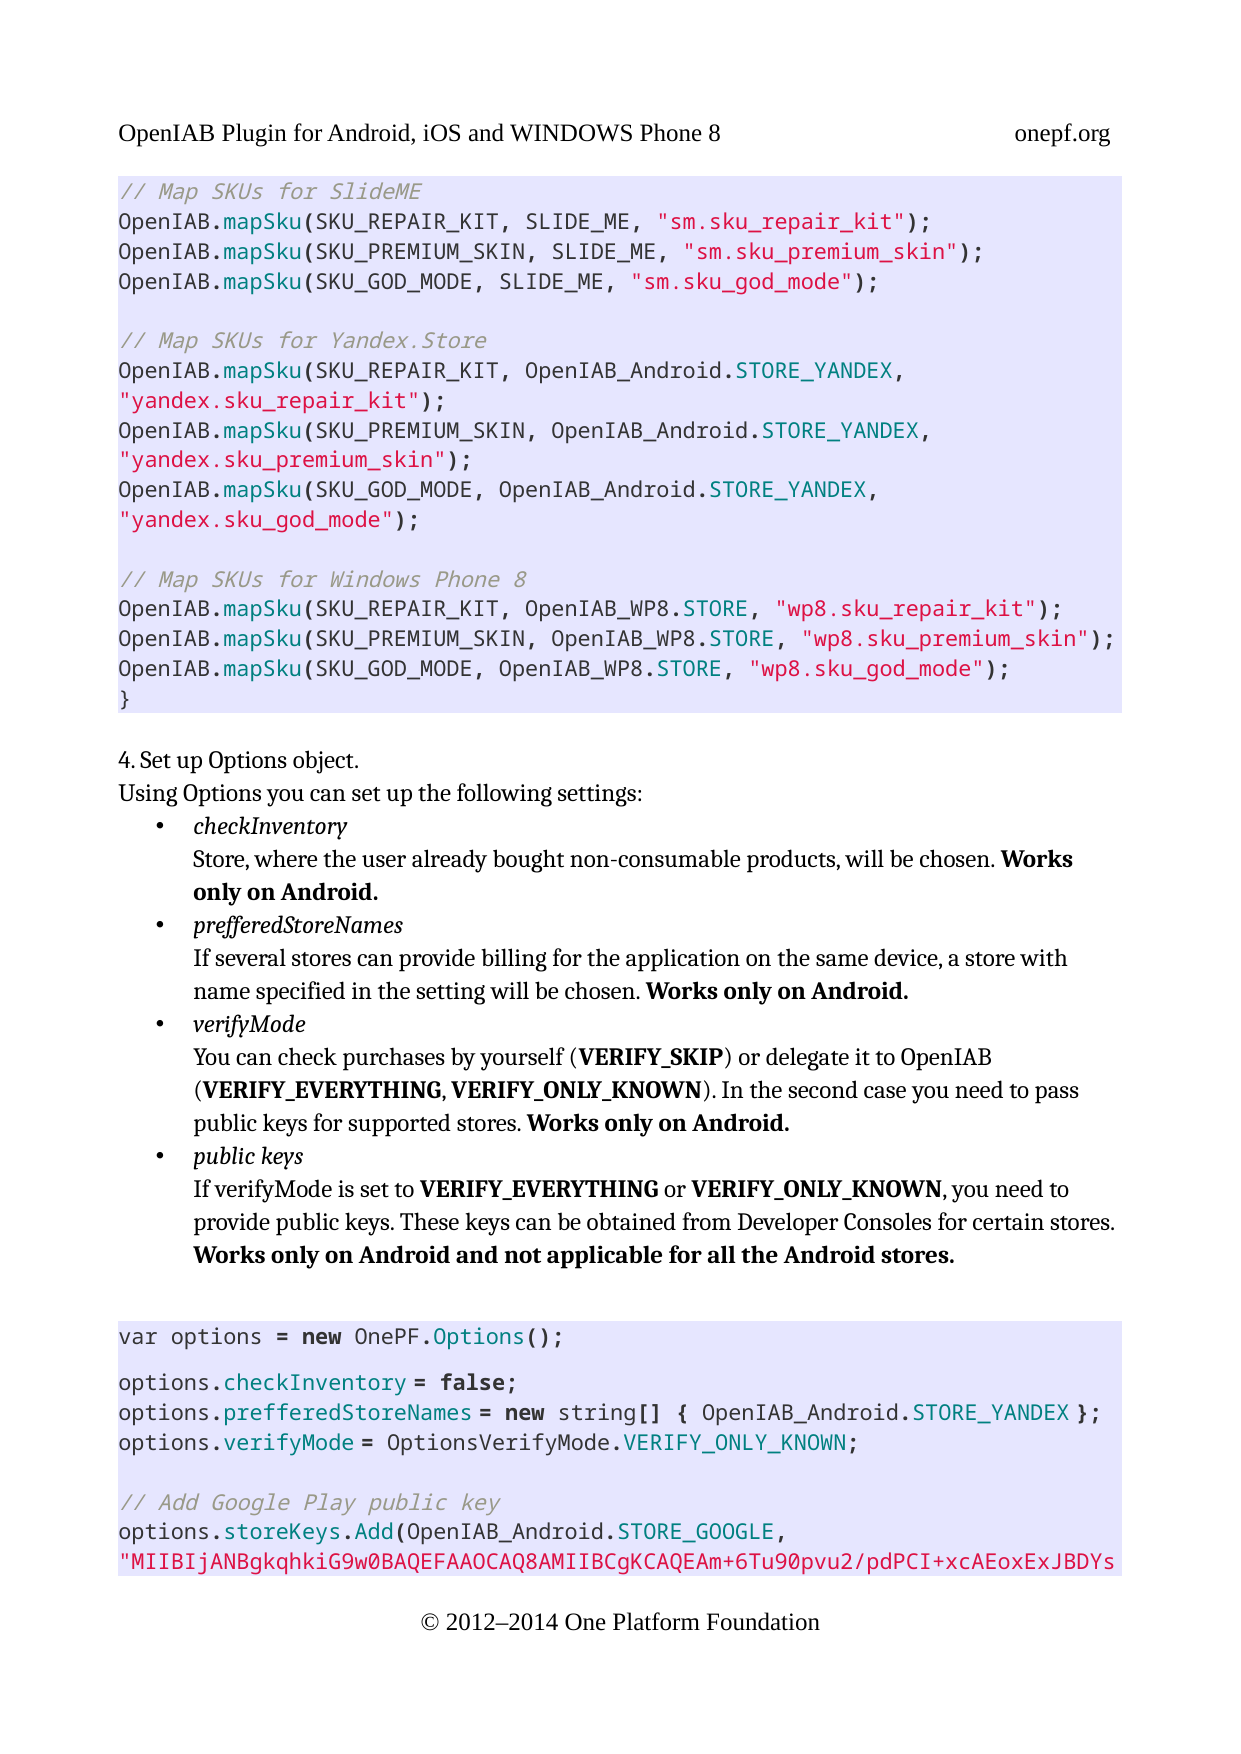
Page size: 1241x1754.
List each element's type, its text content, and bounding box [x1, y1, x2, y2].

text options.checkInventory = false; [118, 1367, 1122, 1397]
text OpenIAB.mapSku(SKU_REPAIR_KIT, OpenIAB_WP8.STORE, "wp8.sku_repair_kit"); OpenIAB.mapSku(SKU_PREMIUM_SKIN, OpenIAB_WP8.STORE, "wp8.sku_premium_skin"); OpenIAB.mapSku(SKU_GOD_MODE, OpenIAB_WP8.STORE, "wp8.sku_god_mode"); [118, 593, 1122, 683]
text 4. Set up Options object. [118, 746, 1122, 774]
list Store, where the user already bought non-consumable products, will be chosen. Works only on Android. [156, 845, 1122, 906]
list public keys [156, 1142, 1122, 1171]
text var options = new OnePF.Options(); [118, 1321, 1122, 1350]
list If verifyMode is set to VERIFY_EVERYTHING or VERIFY_ONLY_KNOWN, you need to provide public keys. These keys can be obtained from Developer Consoles for certain stores. Works only on Android and not applicable for all the Android stores. [156, 1175, 1122, 1270]
text options.prefferedStoreNames = new string[] { OpenIAB_Android.STORE_YANDEX }; [118, 1397, 1122, 1427]
text options.verifyMode = OptionsVerifyMode.VERIFY_ONLY_KNOWN; [118, 1427, 1122, 1457]
text // Map SKUs for Windows Phone 8 [118, 564, 1122, 593]
text // Add Google Play public key [118, 1486, 1122, 1516]
text Using Options you can set up the following settings: [118, 779, 1122, 807]
text OpenIAB.mapSku(SKU_PREMIUM_SKIN, OpenIAB_Android.STORE_YANDEX, "yandex.sku_premium_skin"); [118, 415, 1122, 474]
list You can check purchases by yourself (VERIFY_SKIP) or delegate it to OpenIAB (VERIFY_EVERYTHING, VERIFY_ONLY_KNOWN). In the second case you need to pass public keys for supported stores. Works only on Android. [156, 1043, 1122, 1138]
text OpenIAB.mapSku(SKU_GOD_MODE, OpenIAB_Android.STORE_YANDEX, "yandex.sku_god_mode"); [118, 474, 1122, 534]
list checkInventory [156, 812, 1122, 840]
text options.storeKeys.Add(OpenIAB_Android.STORE_GOOGLE, "MIIBIjANBgkqhkiG9w0BAQEFAAOCAQ8AMIIBCgKCAQEAm+6Tu90pvu2/pdPCI+xcAEoxExJBDYs [118, 1516, 1122, 1576]
list verifyMode [156, 1010, 1122, 1038]
text OpenIAB.mapSku(SKU_REPAIR_KIT, SLIDE_ME, "sm.sku_repair_kit"); OpenIAB.mapSku(SKU_PREMIUM_SKIN, SLIDE_ME, "sm.sku_premium_skin"); OpenIAB.mapSku(SKU_GOD_MODE, SLIDE_ME, "sm.sku_god_mode"); [118, 206, 1122, 296]
text OpenIAB.mapSku(SKU_REPAIR_KIT, OpenIAB_Android.STORE_YANDEX, "yandex.sku_repair_kit"); [118, 355, 1122, 415]
list If several stores can provide billing for the application on the same device, a store with name specified in the setting will be chosen. Works only on Android. [156, 944, 1122, 1006]
text // Map SKUs for SlideME [118, 176, 1122, 206]
text } [118, 683, 1122, 713]
list prefferedStoreNames [156, 911, 1122, 939]
text // Map SKUs for Yandex.Store [118, 325, 1122, 355]
